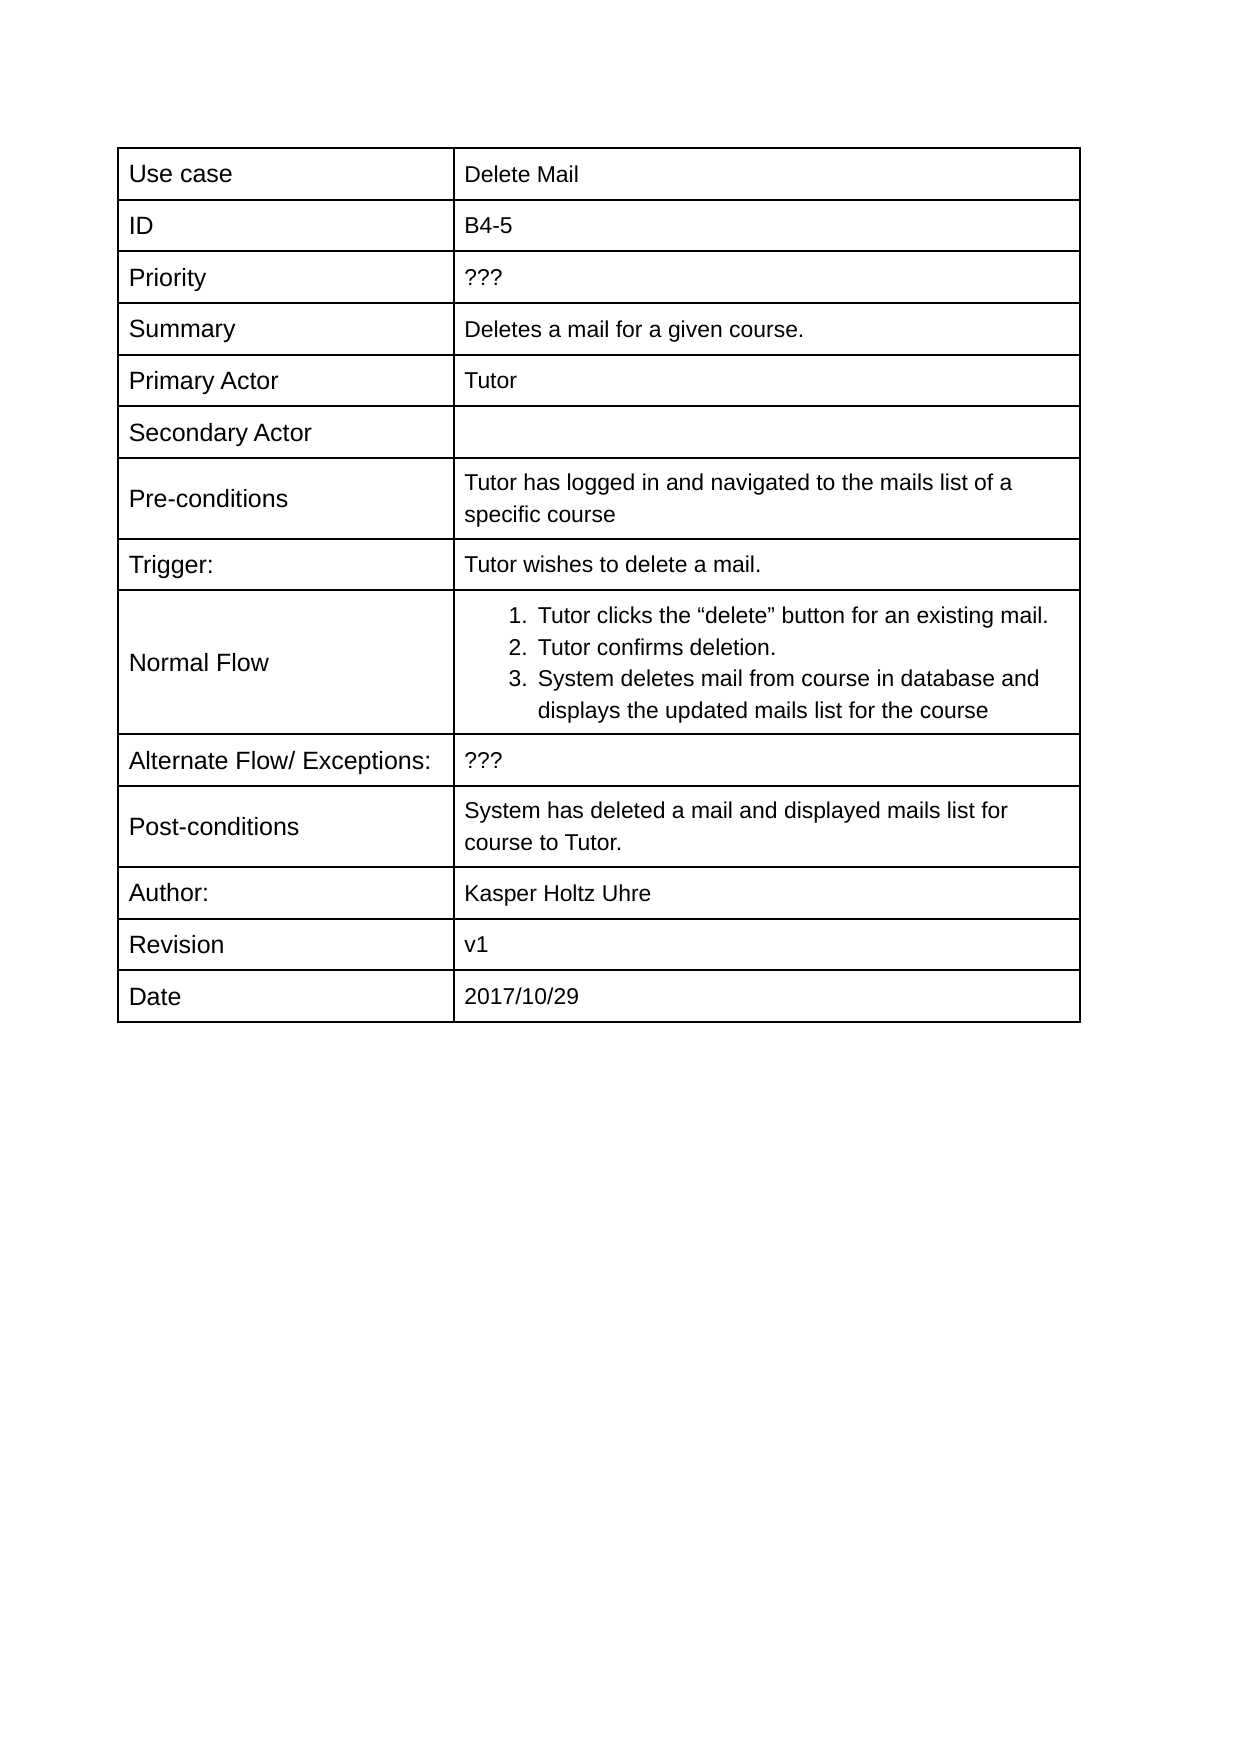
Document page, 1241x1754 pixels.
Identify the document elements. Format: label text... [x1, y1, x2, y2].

table_cell ??? [455, 735, 1079, 785]
table_cell Trigger: [119, 540, 453, 589]
table_cell B4-5 [455, 201, 1079, 250]
table_cell Revision [119, 920, 453, 969]
table_cell System has deleted a mail and displayed mails list for course to Tutor. [455, 787, 1079, 866]
table_cell Summary [119, 304, 453, 353]
table_cell Alternate Flow/ Exceptions: [119, 735, 453, 785]
table_cell Tutor wishes to delete a mail. [455, 540, 1079, 589]
table_cell Normal Flow [119, 591, 453, 733]
table_cell Author: [119, 868, 453, 917]
table_cell Priority [119, 252, 453, 302]
table_cell Date [119, 971, 453, 1021]
table_cell ??? [455, 252, 1079, 302]
table_cell Tutor clicks the “delete” button for an existing mail. Tutor confirms deletion. System deletes mail from course in database and displays the updated mails list for the course [455, 591, 1079, 733]
table_cell Secondary Actor [119, 407, 453, 457]
table_cell Kasper Holtz Uhre [455, 868, 1079, 917]
table_cell Tutor [455, 356, 1079, 405]
table_cell v1 [455, 920, 1079, 969]
table_header Delete Mail [455, 149, 1079, 198]
table_cell 2017/10/29 [455, 971, 1079, 1021]
table_cell ID [119, 201, 453, 250]
table_cell Tutor has logged in and navigated to the mails list of a specific course [455, 459, 1079, 538]
table_header Use case [119, 149, 453, 198]
table_cell Post-conditions [119, 787, 453, 866]
table_cell [455, 407, 1079, 457]
table_cell Pre-conditions [119, 459, 453, 538]
table_cell Deletes a mail for a given course. [455, 304, 1079, 353]
table_cell Primary Actor [119, 356, 453, 405]
